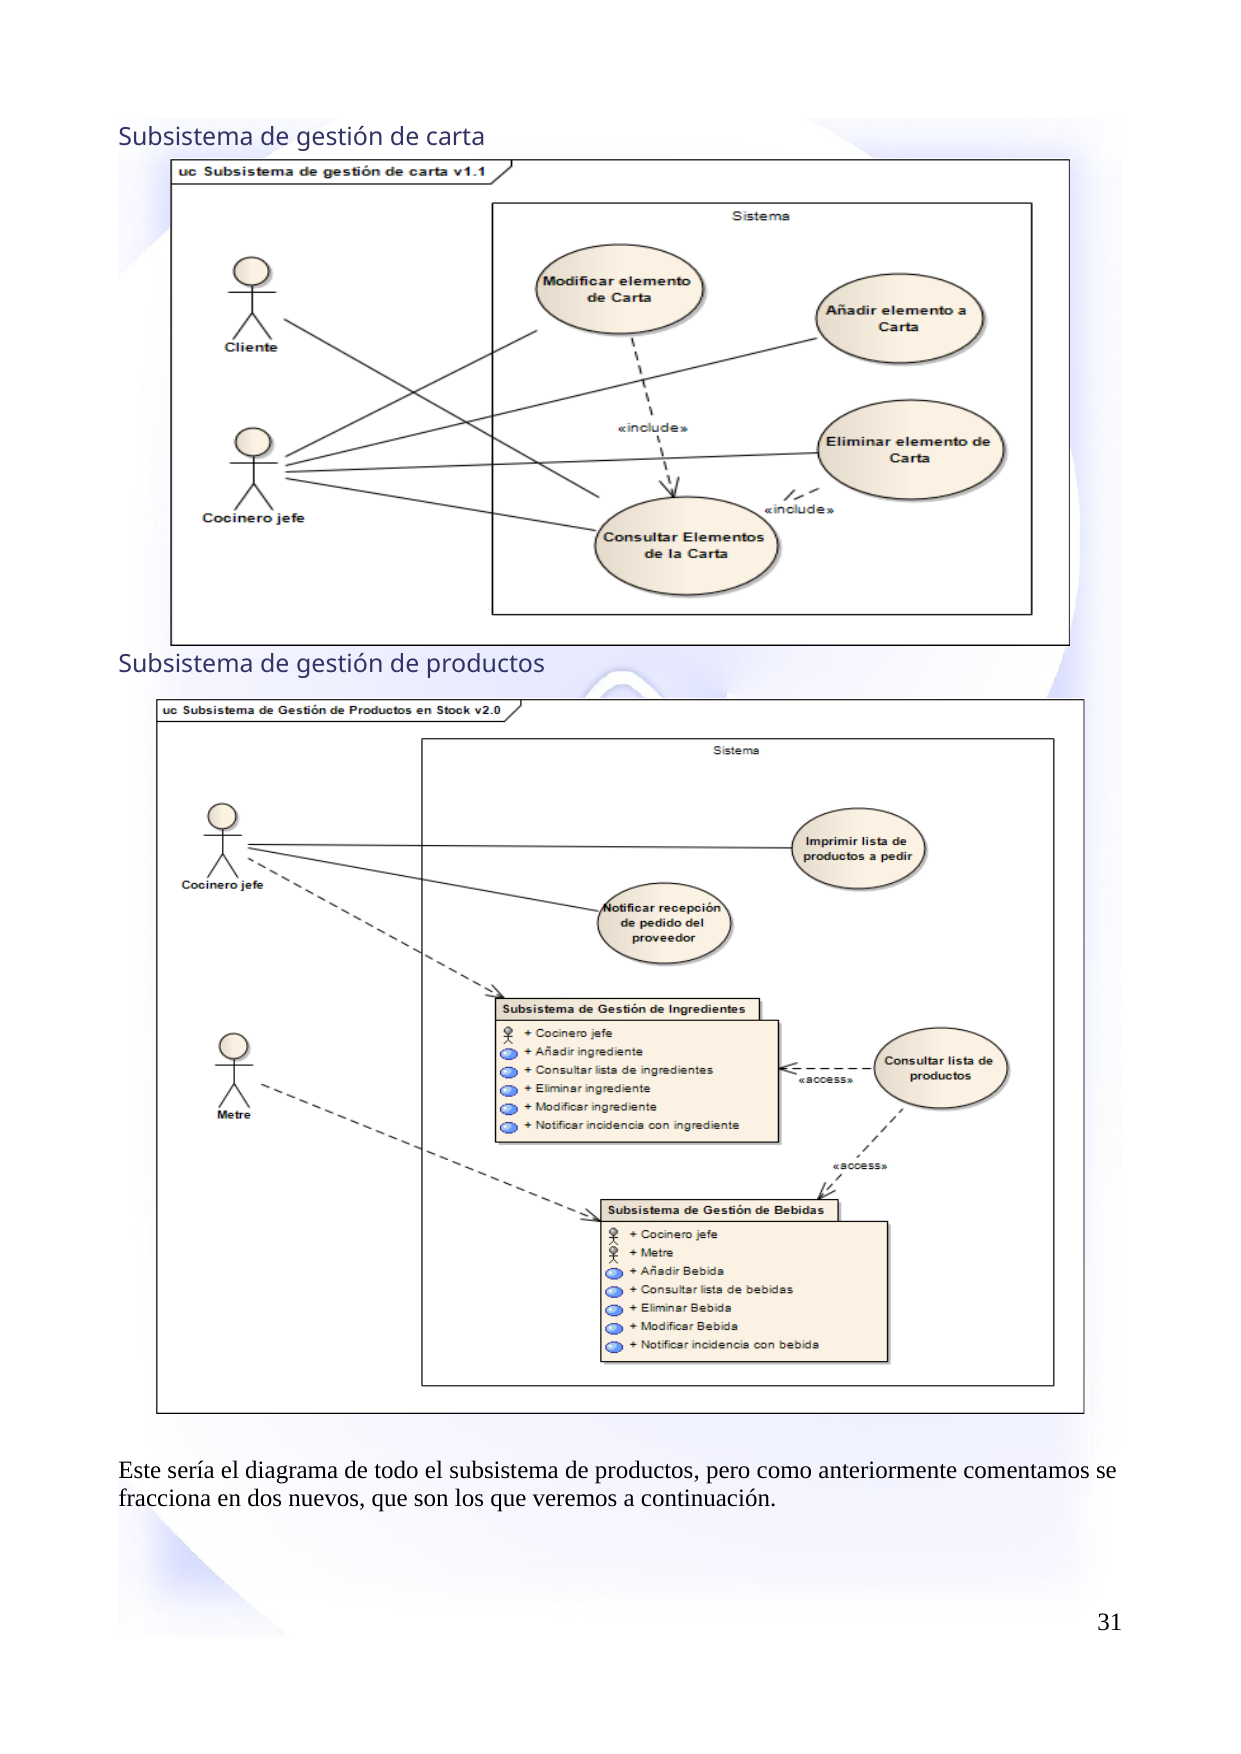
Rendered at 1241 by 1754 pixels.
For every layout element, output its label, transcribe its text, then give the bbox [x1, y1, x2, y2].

subtitle Subsistema de gestión de productos [118, 190, 1122, 680]
picture [118, 1512, 1122, 1636]
picture [118, 152, 1122, 646]
text Este sería el diagrama de todo el subsistema de productos, pero como anteriormente comentamos se fracciona en dos nuevos, que son los que veremos a continuación. [118, 1455, 1122, 1512]
picture [118, 680, 1122, 1455]
subtitle Subsistema de gestión de carta [118, 118, 1122, 152]
